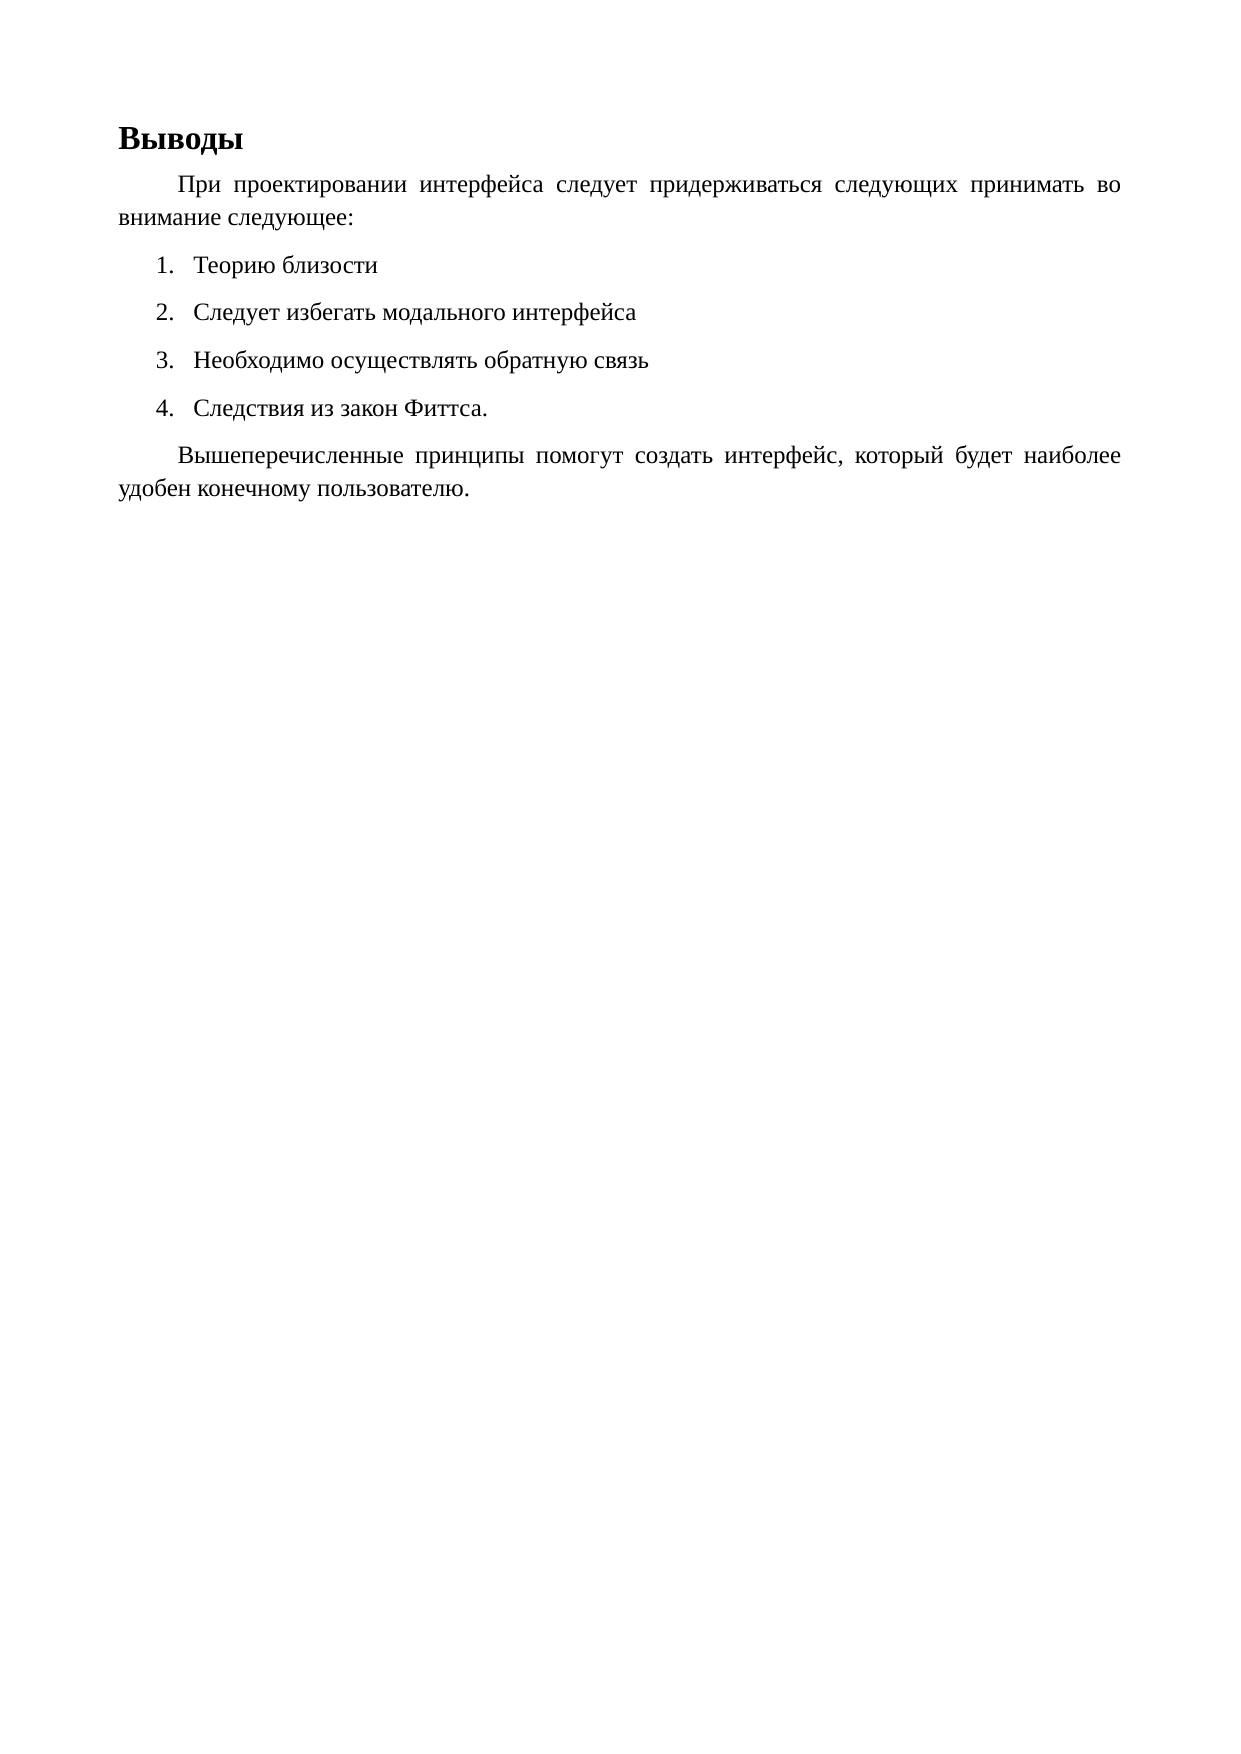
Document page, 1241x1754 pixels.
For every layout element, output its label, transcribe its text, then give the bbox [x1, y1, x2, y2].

text Вышеперечисленные принципы помогут создать интерфейс, который будет наиболее удобен конечному пользователю. [118, 440, 1122, 502]
list Необходимо осуществлять обратную связь [156, 345, 1122, 374]
list Следствия из закон Фиттса. [156, 393, 1122, 421]
list Следует избегать модального интерфейса [156, 297, 1122, 326]
subtitle Выводы [118, 118, 1122, 157]
list Теорию близости [156, 250, 1122, 279]
text При проектировании интерфейса следует придерживаться следующих принимать во внимание следующее: [118, 169, 1122, 231]
